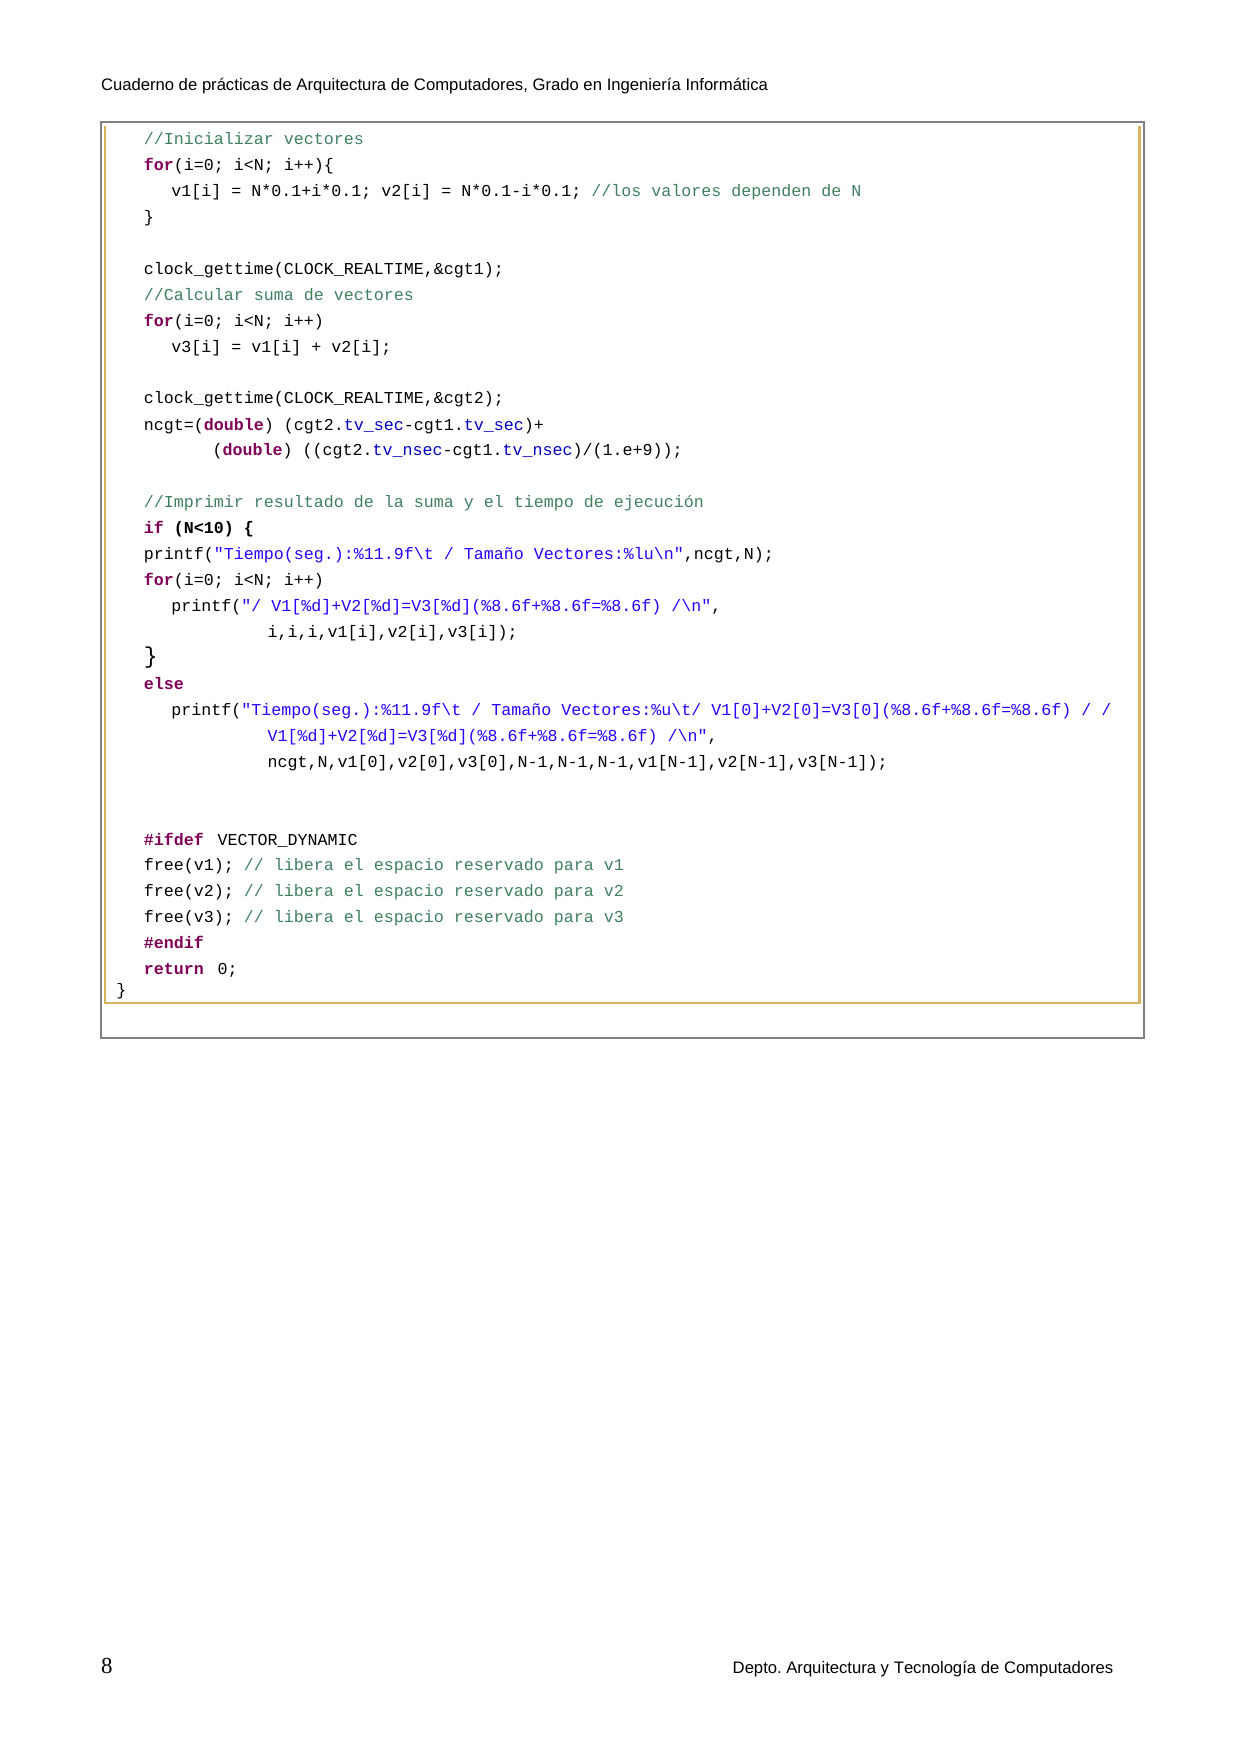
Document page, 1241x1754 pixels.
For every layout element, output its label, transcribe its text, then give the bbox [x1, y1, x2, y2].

table_cell //Inicializar vectores for(i=0; i<N; i++){ v1[i] = N*0.1+i*0.1; v2[i] = N*0.1-i*0.1; //los valores dependen de N } clock_gettime(CLOCK_REALTIME,&cgt1); //Calcular suma de vectores for(i=0; i<N; i++) v3[i] = v1[i] + v2[i]; clock_gettime(CLOCK_REALTIME,&cgt2); ncgt=(double) (cgt2.tv_sec-cgt1.tv_sec)+ (double) ((cgt2.tv_nsec-cgt1.tv_nsec)/(1.e+9)); //Imprimir resultado de la suma y el tiempo de ejecución if (N<10) { printf("Tiempo(seg.):%11.9f\t / Tamaño Vectores:%lu\n",ncgt,N); for(i=0; i<N; i++) printf("/ V1[%d]+V2[%d]=V3[%d](%8.6f+%8.6f=%8.6f) /\n", i,i,i,v1[i],v2[i],v3[i]); } else printf("Tiempo(seg.):%11.9f\t / Tamaño Vectores:%u\t/ V1[0]+V2[0]=V3[0](%8.6f+%8.6f=%8.6f) / / V1[%d]+V2[%d]=V3[%d](%8.6f+%8.6f=%8.6f) /\n", ncgt,N,v1[0],v2[0],v3[0],N-1,N-1,N-1,v1[N-1],v2[N-1],v3[N-1]); #ifdef VECTOR_DYNAMIC free(v1); // libera el espacio reservado para v1 free(v2); // libera el espacio reservado para v2 free(v3); // libera el espacio reservado para v3 #endif return 0; } [102, 123, 1143, 1037]
